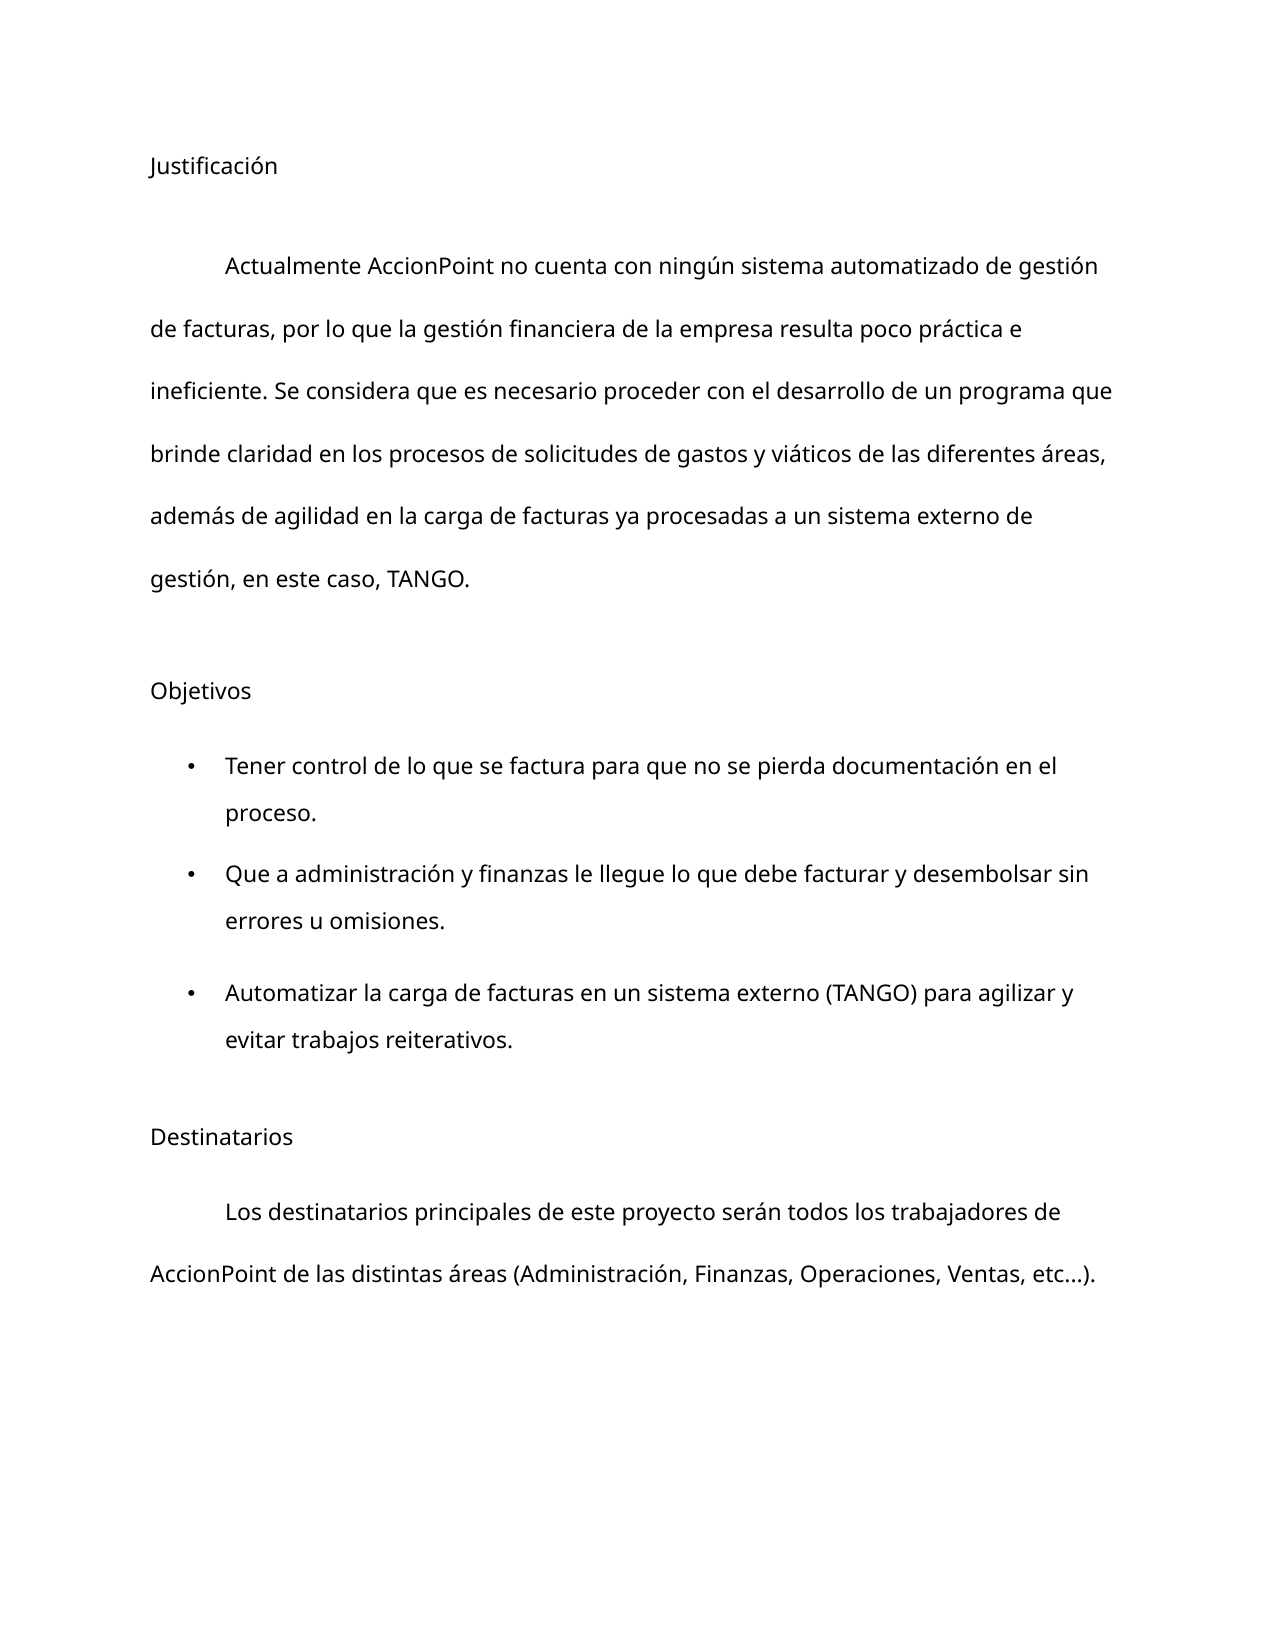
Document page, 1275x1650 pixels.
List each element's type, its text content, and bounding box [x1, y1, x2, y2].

text Actualmente AccionPoint no cuenta con ningún sistema automatizado de gestión de facturas, por lo que la gestión financiera de la empresa resulta poco práctica e ineficiente. Se considera que es necesario proceder con el desarrollo de un programa que brinde claridad en los procesos de solicitudes de gastos y viáticos de las diferentes áreas, además de agilidad en la carga de facturas ya procesadas a un sistema externo de gestión, en este caso, TANGO. [150, 250, 1125, 594]
list Que a administración y finanzas le llegue lo que debe facturar y desembolsar sin errores u omisiones. [187, 858, 1125, 936]
subtitle Justificación [150, 150, 1125, 181]
text Los destinatarios principales de este proyecto serán todos los trabajadores de AccionPoint de las distintas áreas (Administración, Finanzas, Operaciones, Ventas, etc...). [150, 1196, 1125, 1289]
subtitle Objetivos [150, 675, 1125, 706]
list Tener control de lo que se factura para que no se pierda documentación en el proceso. [187, 750, 1125, 828]
list Automatizar la carga de facturas en un sistema externo (TANGO) para agilizar y evitar trabajos reiterativos. [187, 977, 1125, 1055]
subtitle Destinatarios [150, 1121, 1125, 1152]
